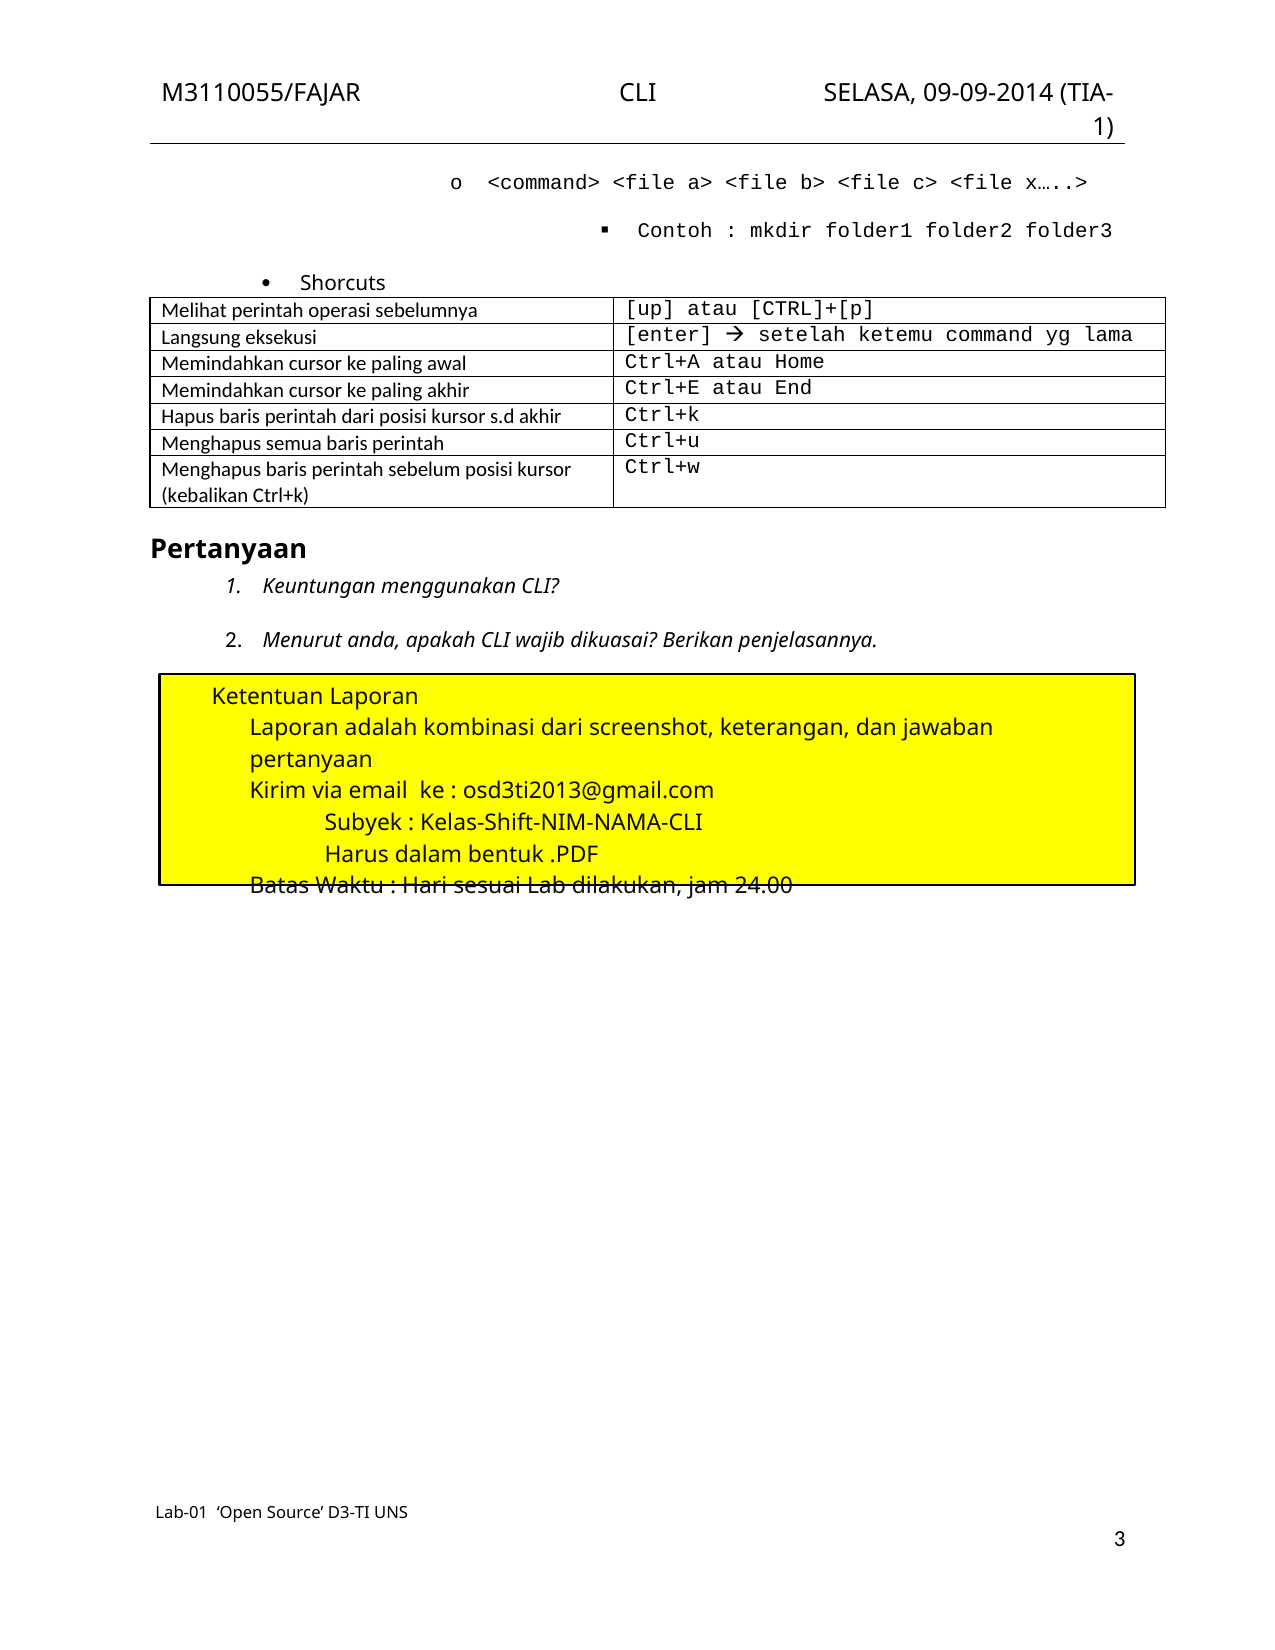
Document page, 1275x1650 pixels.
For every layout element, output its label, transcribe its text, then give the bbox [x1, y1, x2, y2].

table_cell [enter]  setelah ketemu command yg lama [614, 324, 1165, 349]
table_cell Memindahkan cursor ke paling akhir [151, 377, 613, 402]
list Menurut anda, apakah CLI wajib dikuasai? Berikan penjelasannya. [225, 625, 1125, 653]
table_cell Menghapus semua baris perintah [151, 430, 613, 455]
table_cell Menghapus baris perintah sebelum posisi kursor (kebalikan Ctrl+k) [151, 456, 613, 507]
table_cell Hapus baris perintah dari posisi kursor s.d akhir [151, 404, 613, 429]
list Keuntungan menggunakan CLI? [225, 572, 1125, 600]
table_cell Ctrl+w [614, 456, 1165, 507]
table_cell Langsung eksekusi [151, 324, 613, 349]
table_header Melihat perintah operasi sebelumnya [151, 298, 613, 323]
table_cell Ctrl+k [614, 404, 1165, 429]
subtitle Pertanyaan [150, 529, 1125, 566]
table_cell Ctrl+A atau Home [614, 351, 1165, 376]
table_cell Ctrl+E atau End [614, 377, 1165, 402]
list Shorcuts [262, 268, 1125, 297]
list Contoh : mkdir folder1 folder2 folder3 [600, 220, 1125, 244]
table_cell Ctrl+u [614, 430, 1165, 455]
table_cell Memindahkan cursor ke paling awal [151, 351, 613, 376]
table_header [up] atau [CTRL]+[p] [614, 298, 1165, 323]
list <command> <file a> <file b> <file c> <file x…..> [450, 172, 1125, 196]
